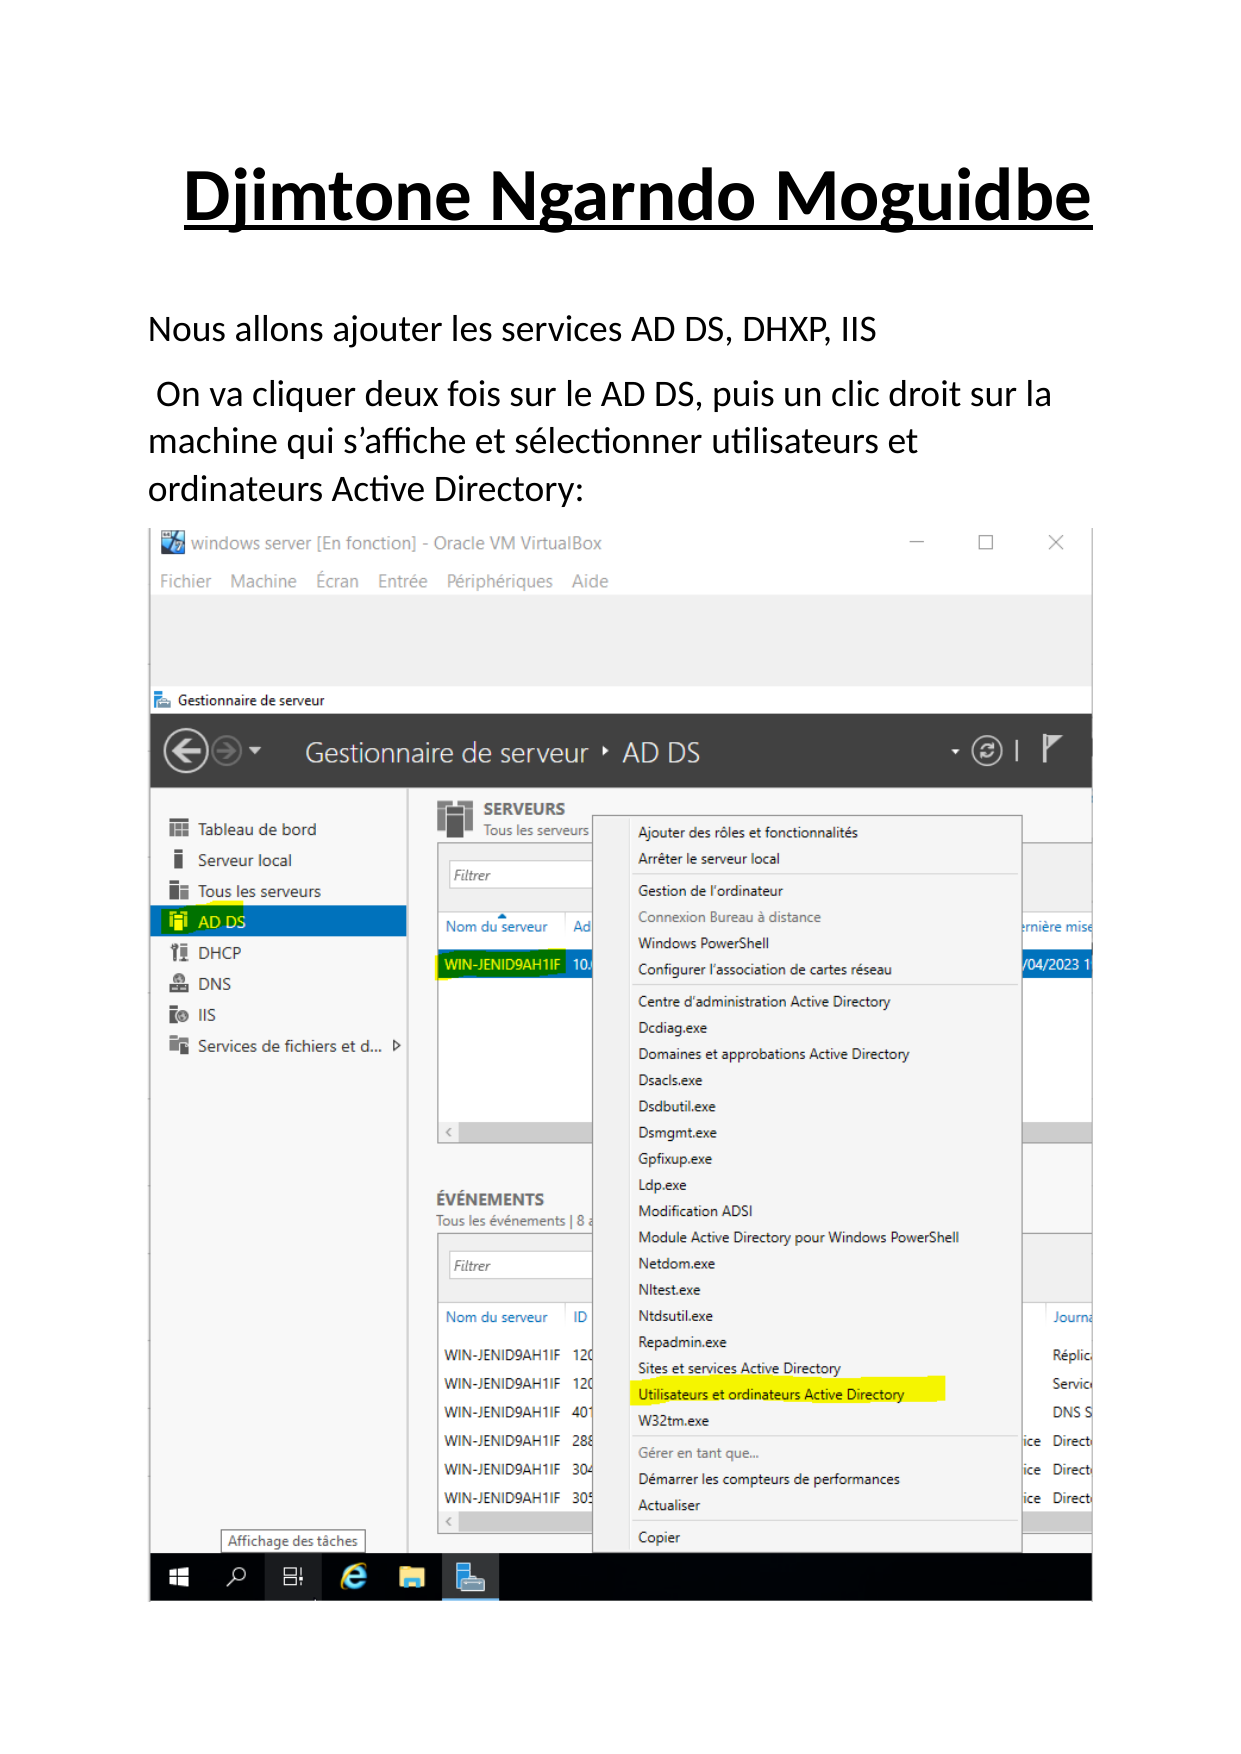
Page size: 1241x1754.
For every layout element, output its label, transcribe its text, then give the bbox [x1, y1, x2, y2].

text On va cliquer deux fois sur le AD DS, puis un clic droit sur la machine qui s’affiche et sélectionner utilisateurs et ordinateurs Active Directory: [148, 369, 1093, 511]
text Nous allons ajouter les services AD DS, DHXP, IIS [148, 305, 1093, 351]
text Djimtone Ngarndo Moguidbe [148, 148, 1093, 239]
